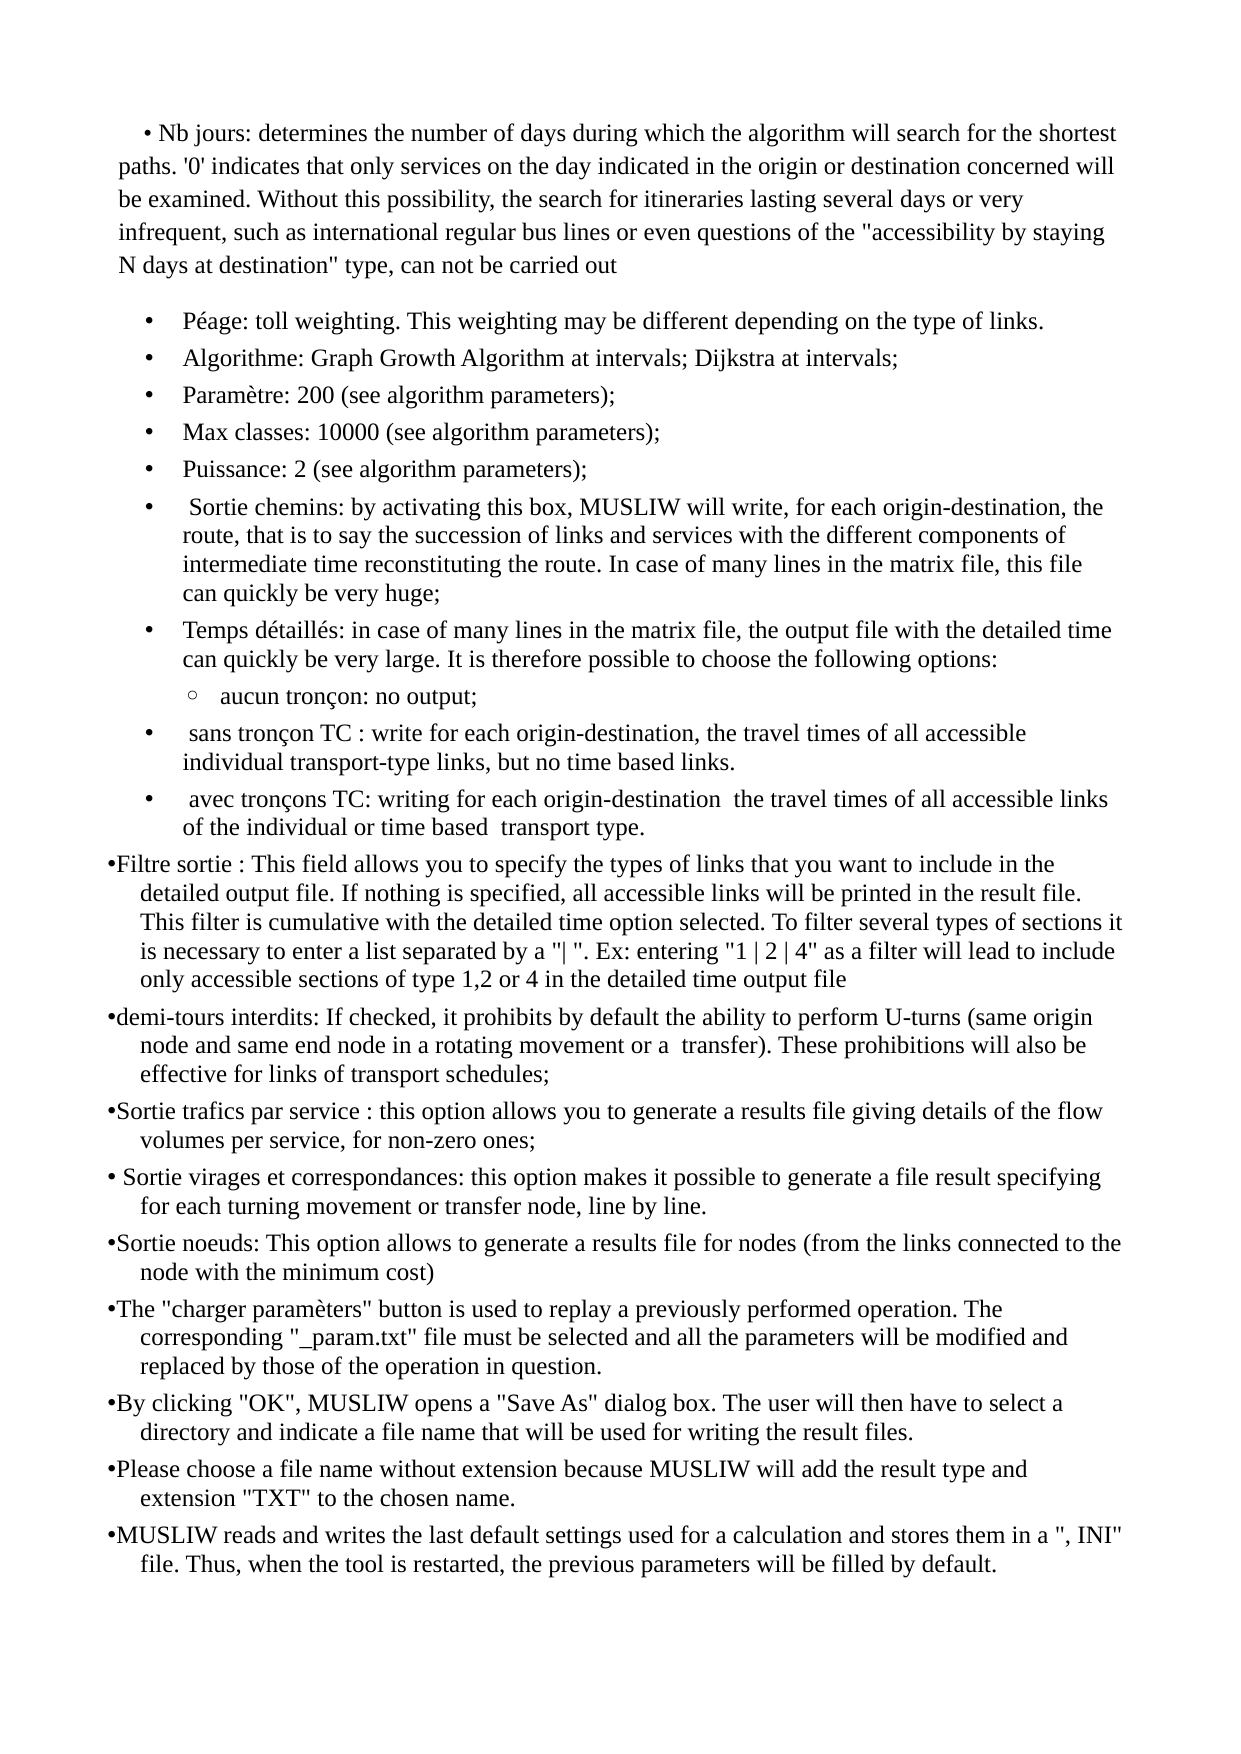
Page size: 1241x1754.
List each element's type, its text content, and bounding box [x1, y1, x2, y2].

list Sortie trafics par service : this option allows you to generate a results file giving details of the flow volumes per service, for non-zero ones; [107, 1096, 1128, 1154]
list Filtre sortie : This field allows you to specify the types of links that you want to include in the detailed output file. If nothing is specified, all accessible links will be printed in the result file. This filter is cumulative with the detailed time option selected. To filter several types of sections it is necessary to enter a list separated by a "| ". Ex: entering "1 | 2 | 4" as a filter will lead to include only accessible sections of type 1,2 or 4 in the detailed time output file [107, 849, 1128, 993]
list Algorithme: Graph Growth Algorithm at intervals; Dijkstra at intervals; [145, 343, 1122, 372]
list Temps détaillés: in case of many lines in the matrix file, the output file with the detailed time can quickly be very large. It is therefore possible to choose the following options: [145, 615, 1122, 672]
list Péage: toll weighting. This weighting may be different depending on the type of links. [145, 306, 1122, 335]
list Puissance: 2 (see algorithm parameters); [145, 454, 1122, 483]
list Max classes: 10000 (see algorithm parameters); [145, 417, 1122, 446]
list The "charger paramèters" button is used to replay a previously performed operation. The corresponding "_param.txt" file must be selected and all the parameters will be modified and replaced by those of the operation in question. [107, 1294, 1128, 1380]
list Sortie noeuds: This option allows to generate a results file for nodes (from the links connected to the node with the minimum cost) [107, 1228, 1128, 1285]
list avec tronçons TC: writing for each origin-destination the travel times of all accessible links of the individual or time based transport type. [145, 784, 1122, 841]
list sans tronçon TC : write for each origin-destination, the travel times of all accessible individual transport-type links, but no time based links. [145, 718, 1122, 775]
text • Nb jours: determines the number of days during which the algorithm will search for the shortest paths. '0' indicates that only services on the day indicated in the origin or destination concerned will be examined. Without this possibility, the search for itineraries lasting several days or very infrequent, such as international regular bus lines or even questions of the "accessibility by staying N days at destination" type, can not be carried out [118, 118, 1122, 279]
list Paramètre: 200 (see algorithm parameters); [145, 380, 1122, 409]
list aucun tronçon: no output; [182, 681, 1122, 709]
list Sortie virages et correspondances: this option makes it possible to generate a file result specifying for each turning movement or transfer node, line by line. [107, 1162, 1128, 1219]
list Sortie chemins: by activating this box, MUSLIW will write, for each origin-destination, the route, that is to say the succession of links and services with the different components of intermediate time reconstituting the route. In case of many lines in the matrix file, this file can quickly be very huge; [145, 492, 1122, 607]
list MUSLIW reads and writes the last default settings used for a calculation and stores them in a ", INI" file. Thus, when the tool is restarted, the previous parameters will be filled by default. [107, 1520, 1128, 1577]
list demi-tours interdits: If checked, it prohibits by default the ability to perform U-turns (same origin node and same end node in a rotating movement or a transfer). These prohibitions will also be effective for links of transport schedules; [107, 1002, 1128, 1088]
list By clicking "OK", MUSLIW opens a "Save As" dialog box. The user will then have to select a directory and indicate a file name that will be used for writing the result files. [107, 1388, 1128, 1446]
list Please choose a file name without extension because MUSLIW will add the result type and extension "TXT" to the chosen name. [107, 1454, 1128, 1512]
